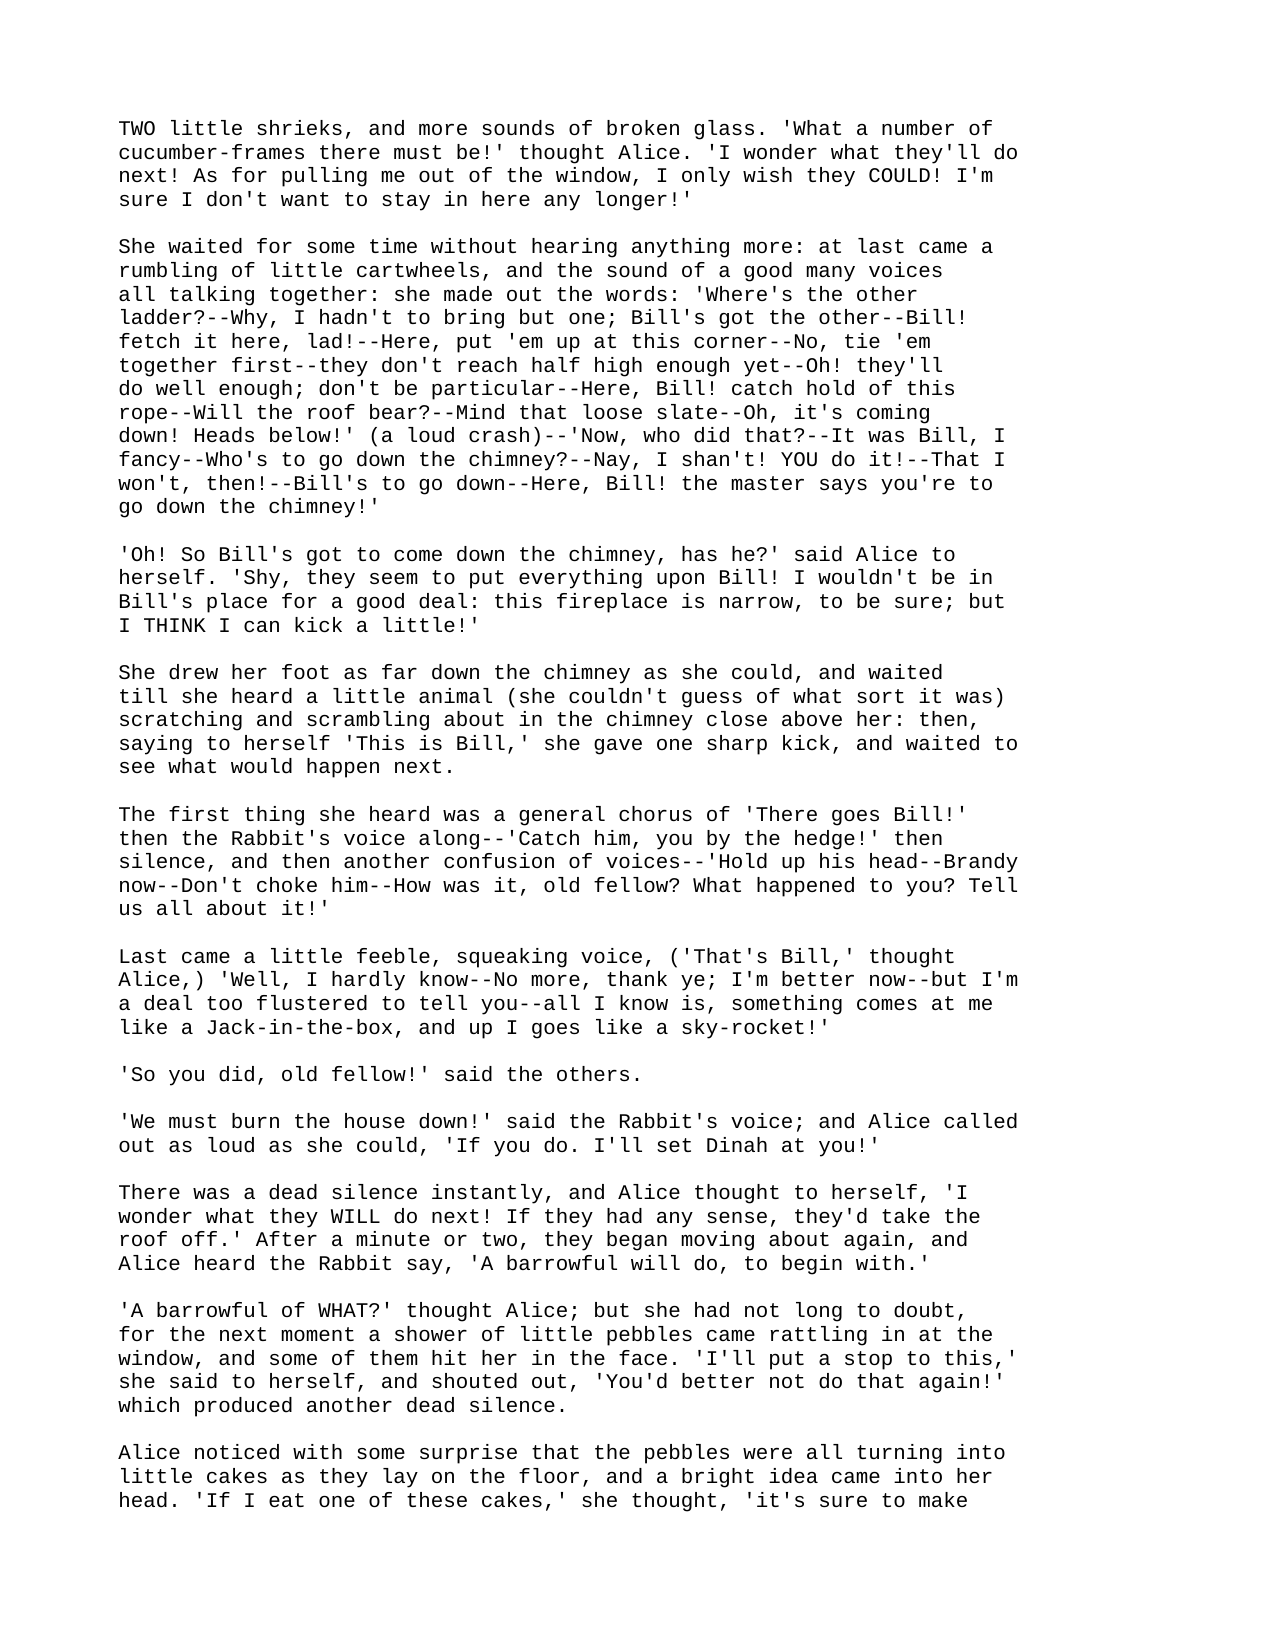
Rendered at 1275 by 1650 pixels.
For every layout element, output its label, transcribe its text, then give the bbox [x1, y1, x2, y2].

text which produced another dead silence. [118, 1395, 1157, 1419]
text herself. 'Shy, they seem to put everything upon Bill! I wouldn't be in [118, 567, 1157, 591]
text she said to herself, and shouted out, 'You'd better not do that again!' [118, 1371, 1157, 1395]
text She waited for some time without hearing anything more: at last came a [118, 236, 1157, 260]
text window, and some of them hit her in the face. 'I'll put a stop to this,' [118, 1348, 1157, 1371]
text 'We must burn the house down!' said the Rabbit's voice; and Alice called [118, 1111, 1157, 1135]
text next! As for pulling me out of the window, I only wish they COULD! I'm [118, 165, 1157, 189]
text There was a dead silence instantly, and Alice thought to herself, 'I [118, 1182, 1157, 1206]
text see what would happen next. [118, 757, 1157, 780]
text us all about it!' [118, 898, 1157, 922]
text Alice noticed with some surprise that the pebbles were all turning into [118, 1442, 1157, 1466]
text sure I don't want to stay in here any longer!' [118, 189, 1157, 213]
text saying to herself 'This is Bill,' she gave one sharp kick, and waited to [118, 733, 1157, 757]
text for the next moment a shower of little pebbles came rattling in at the [118, 1324, 1157, 1348]
text like a Jack-in-the-box, and up I goes like a sky-rocket!' [118, 1017, 1157, 1040]
text till she heard a little animal (she couldn't guess of what sort it was) [118, 686, 1157, 709]
text now--Don't choke him--How was it, old fellow? What happened to you? Tell [118, 875, 1157, 898]
text fancy--Who's to go down the chimney?--Nay, I shan't! YOU do it!--That I [118, 449, 1157, 473]
text a deal too flustered to tell you--all I know is, something comes at me [118, 993, 1157, 1017]
text all talking together: she made out the words: 'Where's the other [118, 284, 1157, 307]
text go down the chimney!' [118, 496, 1157, 520]
text fetch it here, lad!--Here, put 'em up at this corner--No, tie 'em [118, 331, 1157, 354]
text out as loud as she could, 'If you do. I'll set Dinah at you!' [118, 1135, 1157, 1158]
text I THINK I can kick a little!' [118, 615, 1157, 638]
text Bill's place for a good deal: this fireplace is narrow, to be sure; but [118, 591, 1157, 615]
text The first thing she heard was a general chorus of 'There goes Bill!' [118, 804, 1157, 827]
text 'A barrowful of WHAT?' thought Alice; but she had not long to doubt, [118, 1300, 1157, 1324]
text do well enough; don't be particular--Here, Bill! catch hold of this [118, 378, 1157, 402]
text silence, and then another confusion of voices--'Hold up his head--Brandy [118, 851, 1157, 875]
text together first--they don't reach half high enough yet--Oh! they'll [118, 354, 1157, 378]
text rumbling of little cartwheels, and the sound of a good many voices [118, 260, 1157, 284]
text TWO little shrieks, and more sounds of broken glass. 'What a number of [118, 118, 1157, 142]
text 'Oh! So Bill's got to come down the chimney, has he?' said Alice to [118, 544, 1157, 567]
text Last came a little feeble, squeaking voice, ('That's Bill,' thought [118, 946, 1157, 969]
text Alice heard the Rabbit say, 'A barrowful will do, to begin with.' [118, 1253, 1157, 1277]
text head. 'If I eat one of these cakes,' she thought, 'it's sure to make [118, 1489, 1157, 1513]
text down! Heads below!' (a loud crash)--'Now, who did that?--It was Bill, I [118, 426, 1157, 449]
text ladder?--Why, I hadn't to bring but one; Bill's got the other--Bill! [118, 307, 1157, 331]
text scratching and scrambling about in the chimney close above her: then, [118, 709, 1157, 733]
text cucumber-frames there must be!' thought Alice. 'I wonder what they'll do [118, 142, 1157, 165]
text wonder what they WILL do next! If they had any sense, they'd take the [118, 1206, 1157, 1229]
text roof off.' After a minute or two, they began moving about again, and [118, 1229, 1157, 1253]
text rope--Will the roof bear?--Mind that loose slate--Oh, it's coming [118, 402, 1157, 426]
text won't, then!--Bill's to go down--Here, Bill! the master says you're to [118, 473, 1157, 496]
text then the Rabbit's voice along--'Catch him, you by the hedge!' then [118, 827, 1157, 851]
text little cakes as they lay on the floor, and a bright idea came into her [118, 1466, 1157, 1489]
text 'So you did, old fellow!' said the others. [118, 1064, 1157, 1088]
text She drew her foot as far down the chimney as she could, and waited [118, 662, 1157, 686]
text Alice,) 'Well, I hardly know--No more, thank ye; I'm better now--but I'm [118, 969, 1157, 993]
